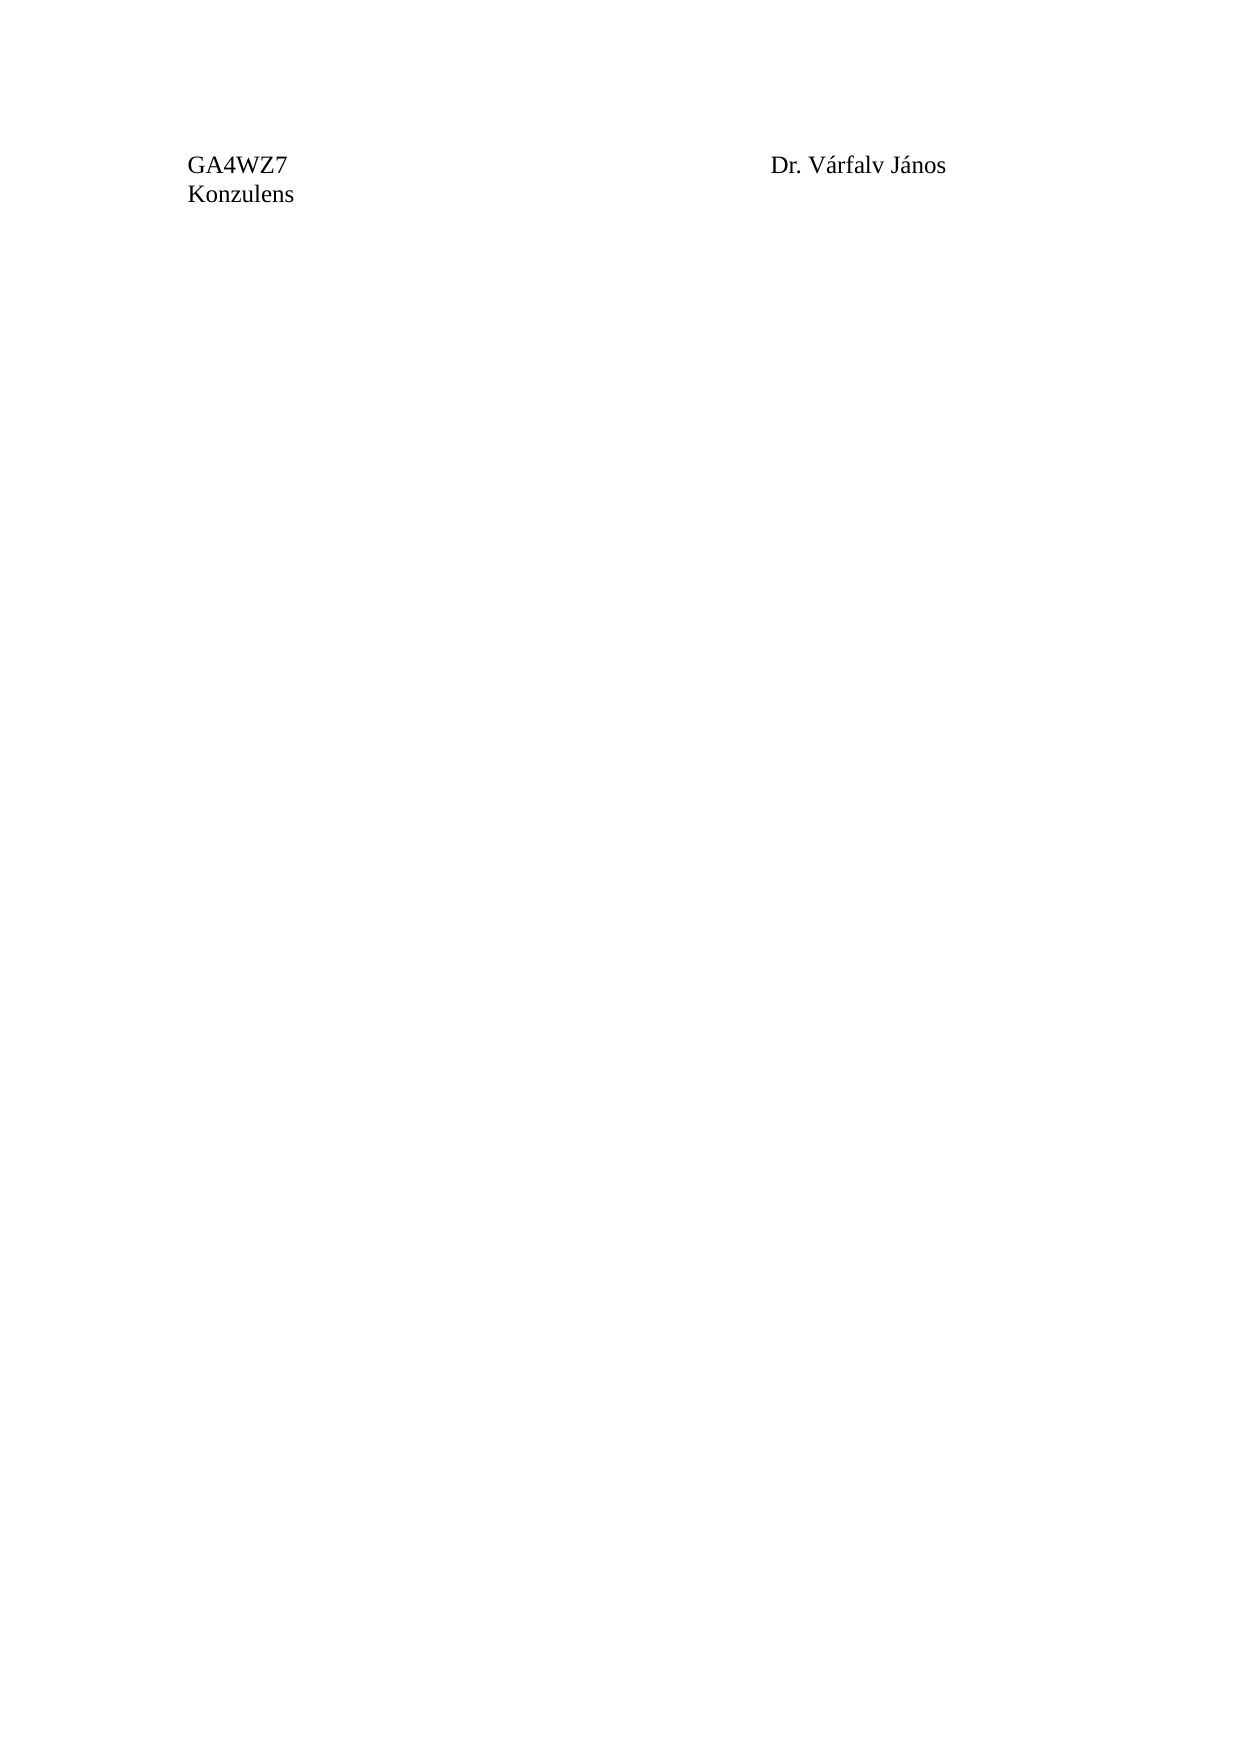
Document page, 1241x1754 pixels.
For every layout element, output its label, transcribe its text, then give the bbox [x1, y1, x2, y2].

text Dr. Várfalv János [770, 150, 1053, 179]
text Konzulens [187, 179, 770, 208]
text GA4WZ7 [187, 150, 770, 179]
